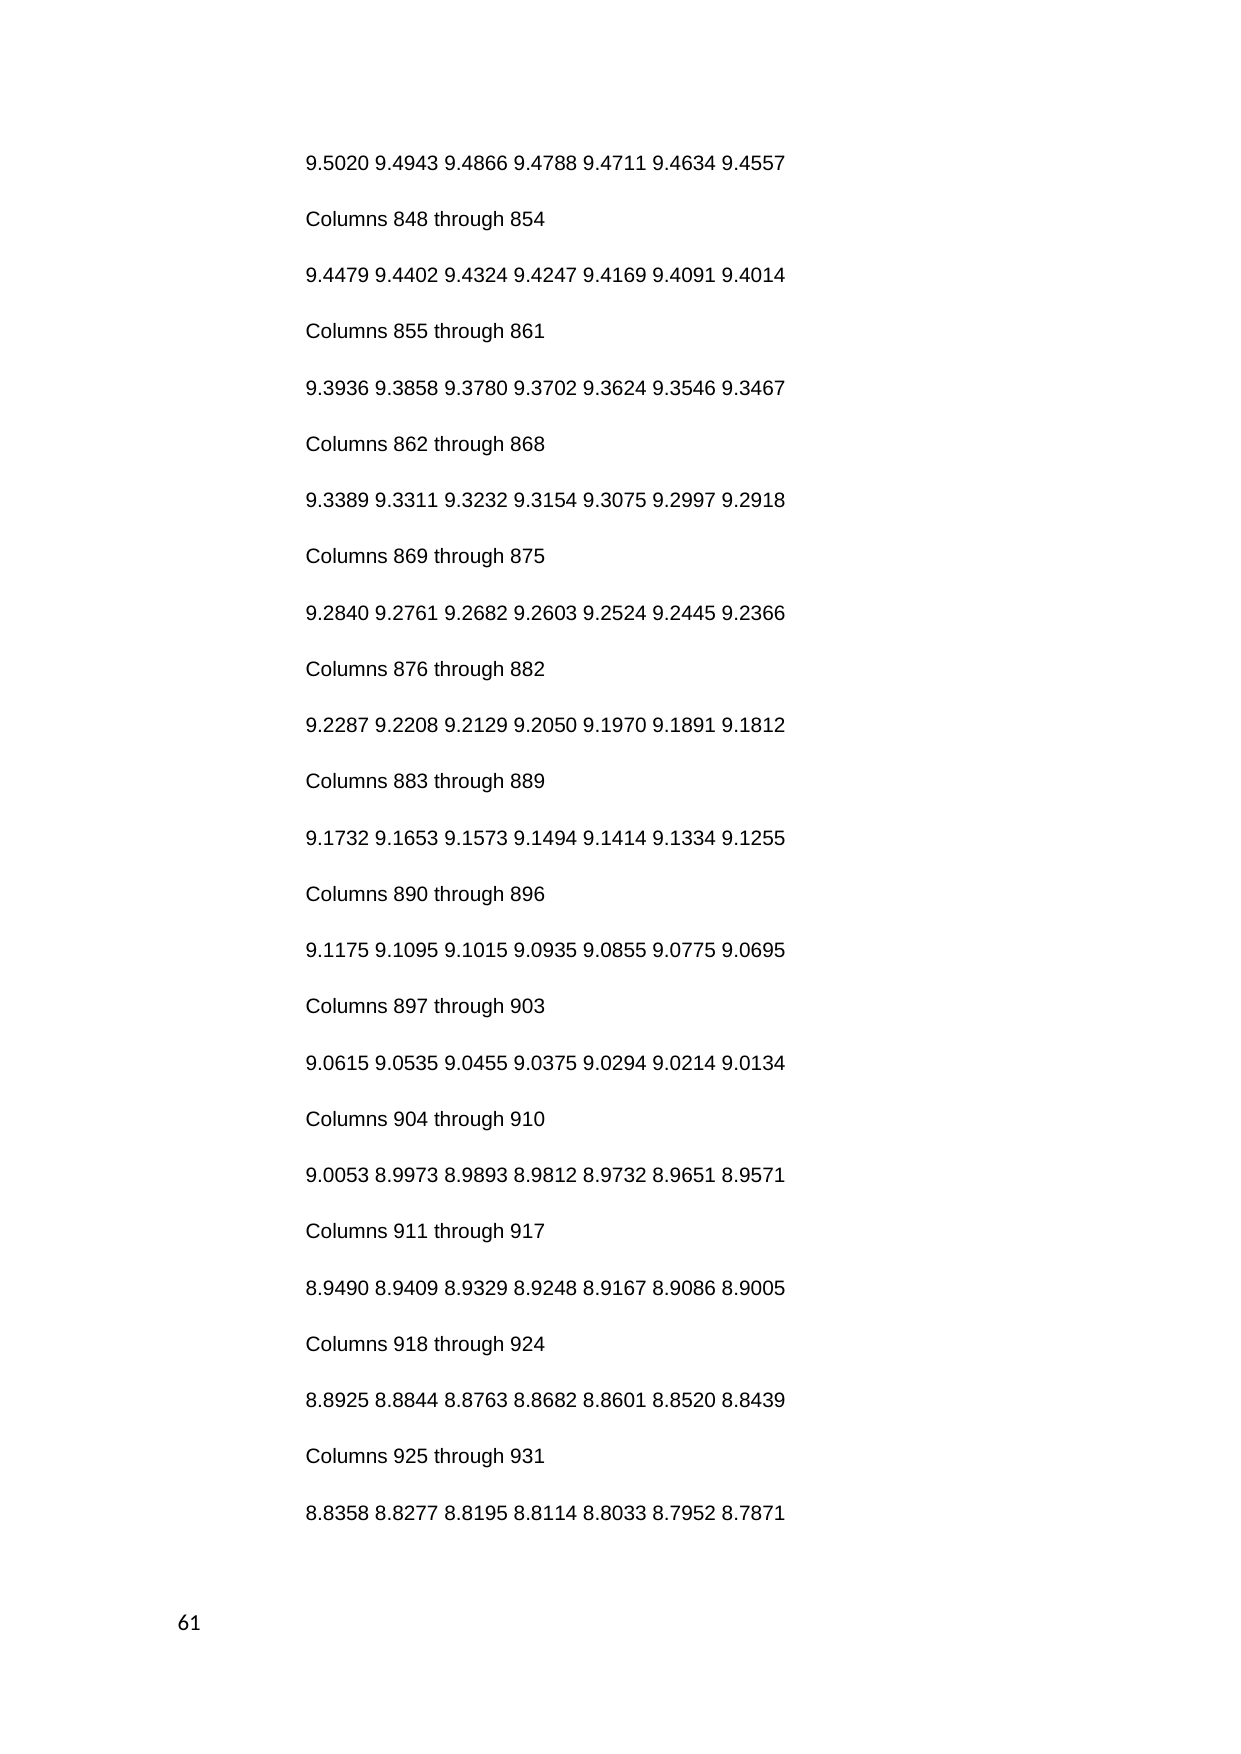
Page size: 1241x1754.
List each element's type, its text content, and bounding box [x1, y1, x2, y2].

text 9.5020 9.4943 9.4866 9.4788 9.4711 9.4634 9.4557 Columns 848 through 854 9.4479 9.4402 9.4324 9.4247 9.4169 9.4091 9.4014 Columns 855 through 861 9.3936 9.3858 9.3780 9.3702 9.3624 9.3546 9.3467 Columns 862 through 868 9.3389 9.3311 9.3232 9.3154 9.3075 9.2997 9.2918 Columns 869 through 875 9.2840 9.2761 9.2682 9.2603 9.2524 9.2445 9.2366 Columns 876 through 882 9.2287 9.2208 9.2129 9.2050 9.1970 9.1891 9.1812 Columns 883 through 889 9.1732 9.1653 9.1573 9.1494 9.1414 9.1334 9.1255 Columns 890 through 896 9.1175 9.1095 9.1015 9.0935 9.0855 9.0775 9.0695 Columns 897 through 903 9.0615 9.0535 9.0455 9.0375 9.0294 9.0214 9.0134 Columns 904 through 910 9.0053 8.9973 8.9893 8.9812 8.9732 8.9651 8.9571 Columns 911 through 917 8.9490 8.9409 8.9329 8.9248 8.9167 8.9086 8.9005 Columns 918 through 924 8.8925 8.8844 8.8763 8.8682 8.8601 8.8520 8.8439 Columns 925 through 931 8.8358 8.8277 8.8195 8.8114 8.8033 8.7952 8.7871 [305, 118, 1069, 1552]
